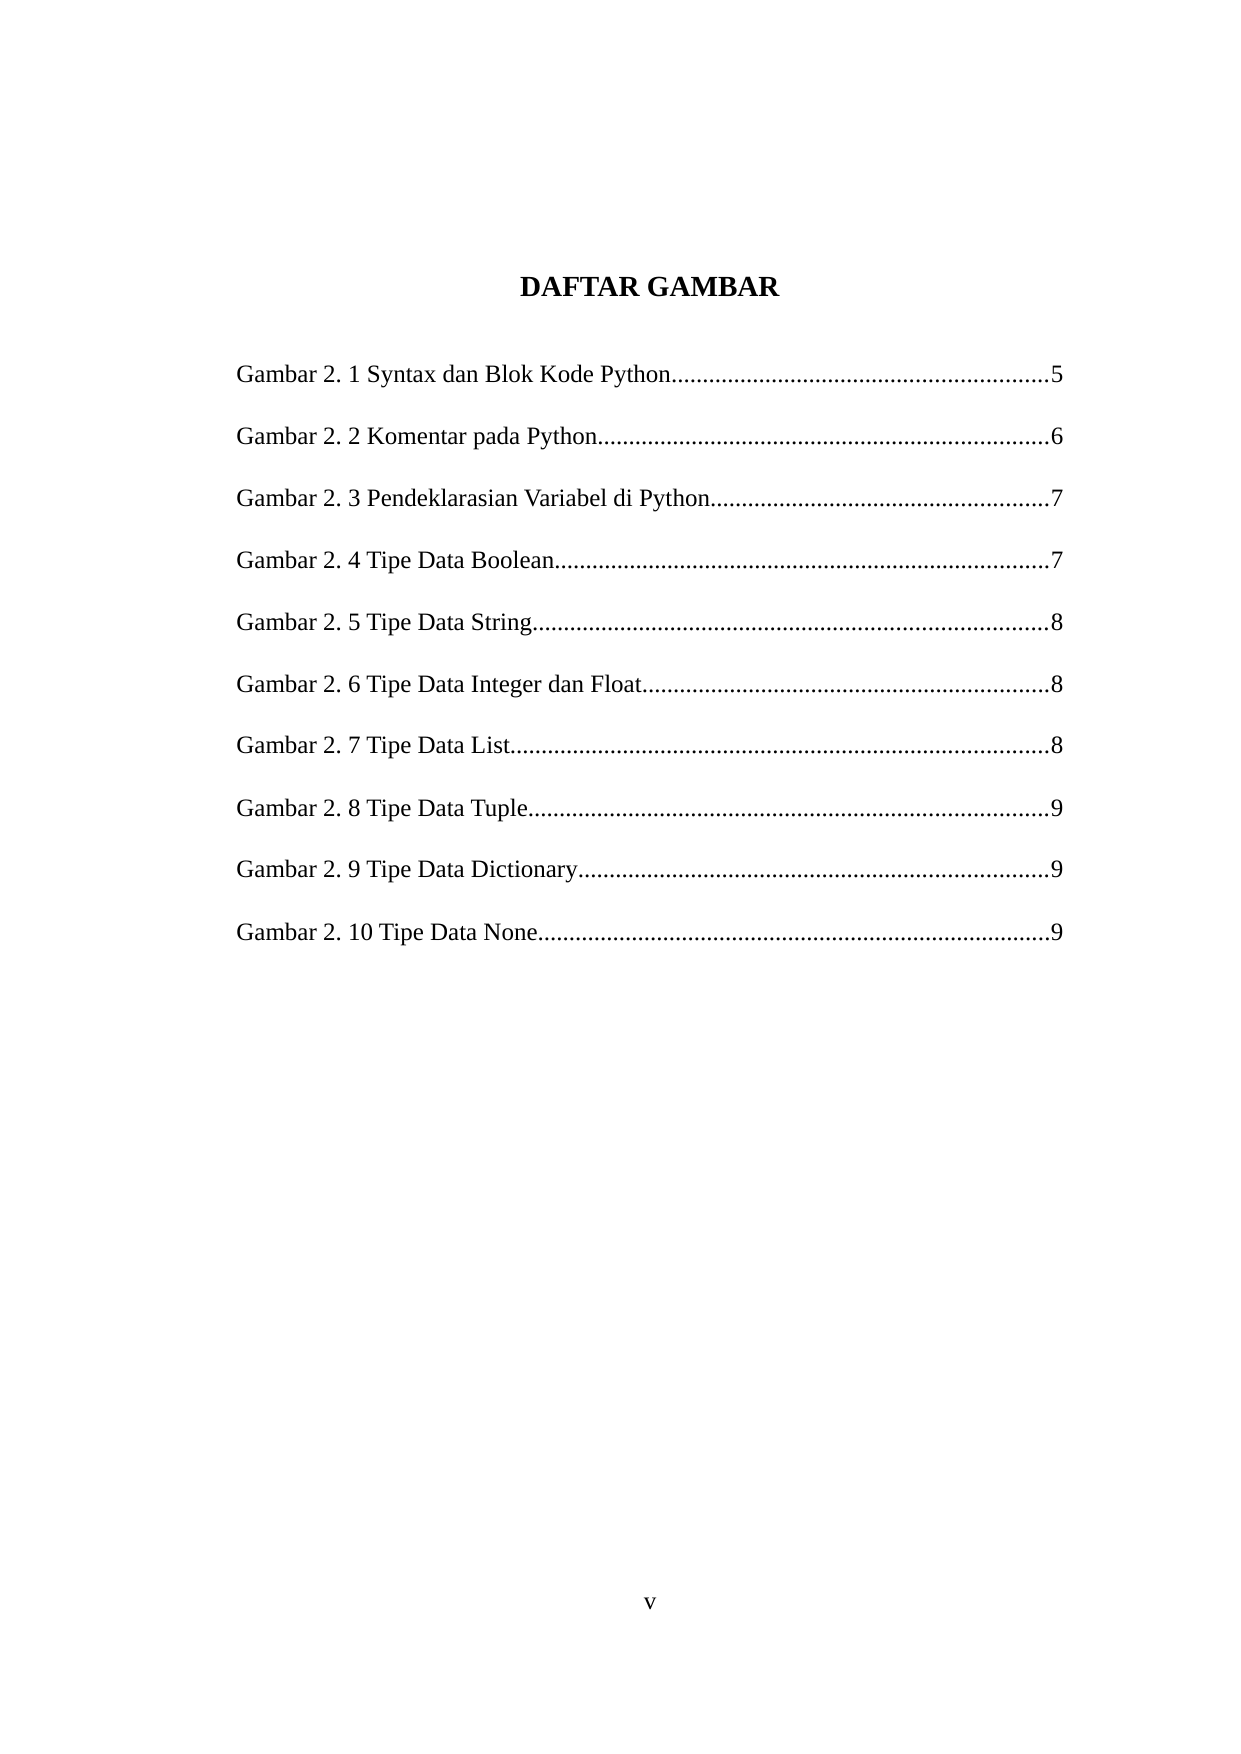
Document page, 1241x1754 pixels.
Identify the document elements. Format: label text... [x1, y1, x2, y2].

text Gambar 2. 8 Tipe Data Tuple 9 [236, 781, 1063, 825]
text Gambar 2. 10 Tipe Data None 9 [236, 904, 1063, 949]
text Gambar 2. 3 Pendeklarasian Variabel di Python 7 [236, 471, 1063, 515]
text Gambar 2. 9 Tipe Data Dictionary 9 [236, 842, 1063, 887]
text Gambar 2. 4 Tipe Data Boolean 7 [236, 533, 1063, 577]
text Gambar 2. 5 Tipe Data String 8 [236, 594, 1063, 639]
text Gambar 2. 6 Tipe Data Integer dan Float 8 [236, 657, 1063, 701]
text Gambar 2. 2 Komentar pada Python 6 [236, 409, 1063, 453]
text Gambar 2. 7 Tipe Data List 8 [236, 718, 1063, 763]
subtitle DAFTAR GAMBAR [236, 261, 1063, 305]
text Gambar 2. 1 Syntax dan Blok Kode Python 5 [236, 347, 1063, 391]
